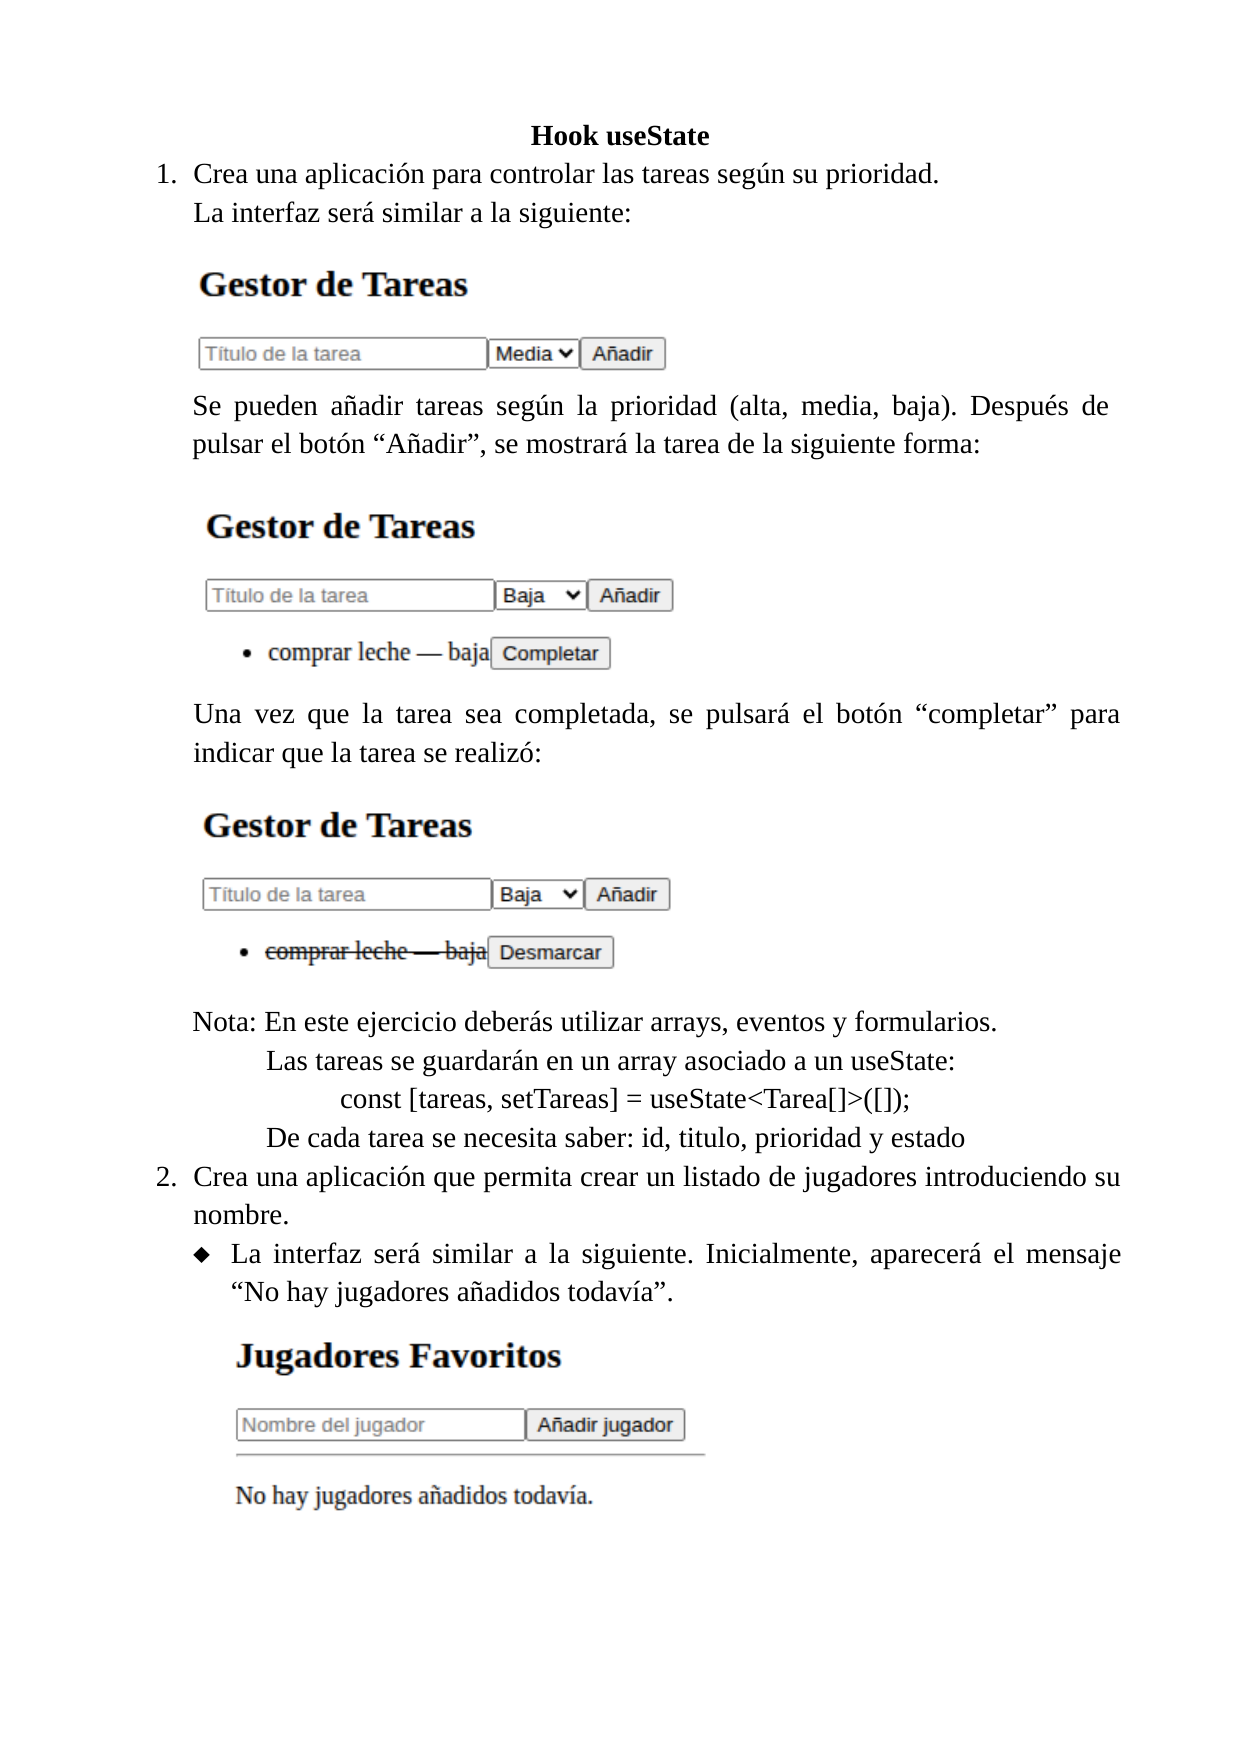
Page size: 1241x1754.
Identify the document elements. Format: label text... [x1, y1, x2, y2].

text const [tareas, setTareas] = useState<Tarea[]>([]); [118, 1082, 1122, 1115]
picture [191, 246, 710, 372]
text De cada tarea se necesita saber: id, titulo, prioridad y estado [118, 1120, 1122, 1154]
text Nota: En este ejercicio deberás utilizar arrays, eventos y formularios. [118, 1004, 1122, 1038]
list Crea una aplicación para controlar las tareas según su prioridad. [156, 157, 1122, 190]
picture [195, 784, 713, 980]
list Crea una aplicación que permita crear un listado de jugadores introduciendo su nombre. [156, 1159, 1122, 1231]
list Una vez que la tarea sea completada, se pulsará el botón “completar” para indicar que la tarea se realizó: [156, 696, 1122, 768]
text Las tareas se guardarán en un array asociado a un useState: [118, 1043, 1122, 1077]
list La interfaz será similar a la siguiente: [156, 195, 1122, 229]
picture [198, 485, 716, 681]
picture [213, 1327, 731, 1523]
list La interfaz será similar a la siguiente. Inicialmente, aparecerá el mensaje “No hay jugadores añadidos todavía”. [193, 1236, 1122, 1308]
text Se pueden añadir tareas según la prioridad (alta, media, baja). Después de pulsar el botón “Añadir”, se mostrará la tarea de la siguiente forma: [118, 388, 1122, 460]
text Hook useState [118, 118, 1122, 152]
